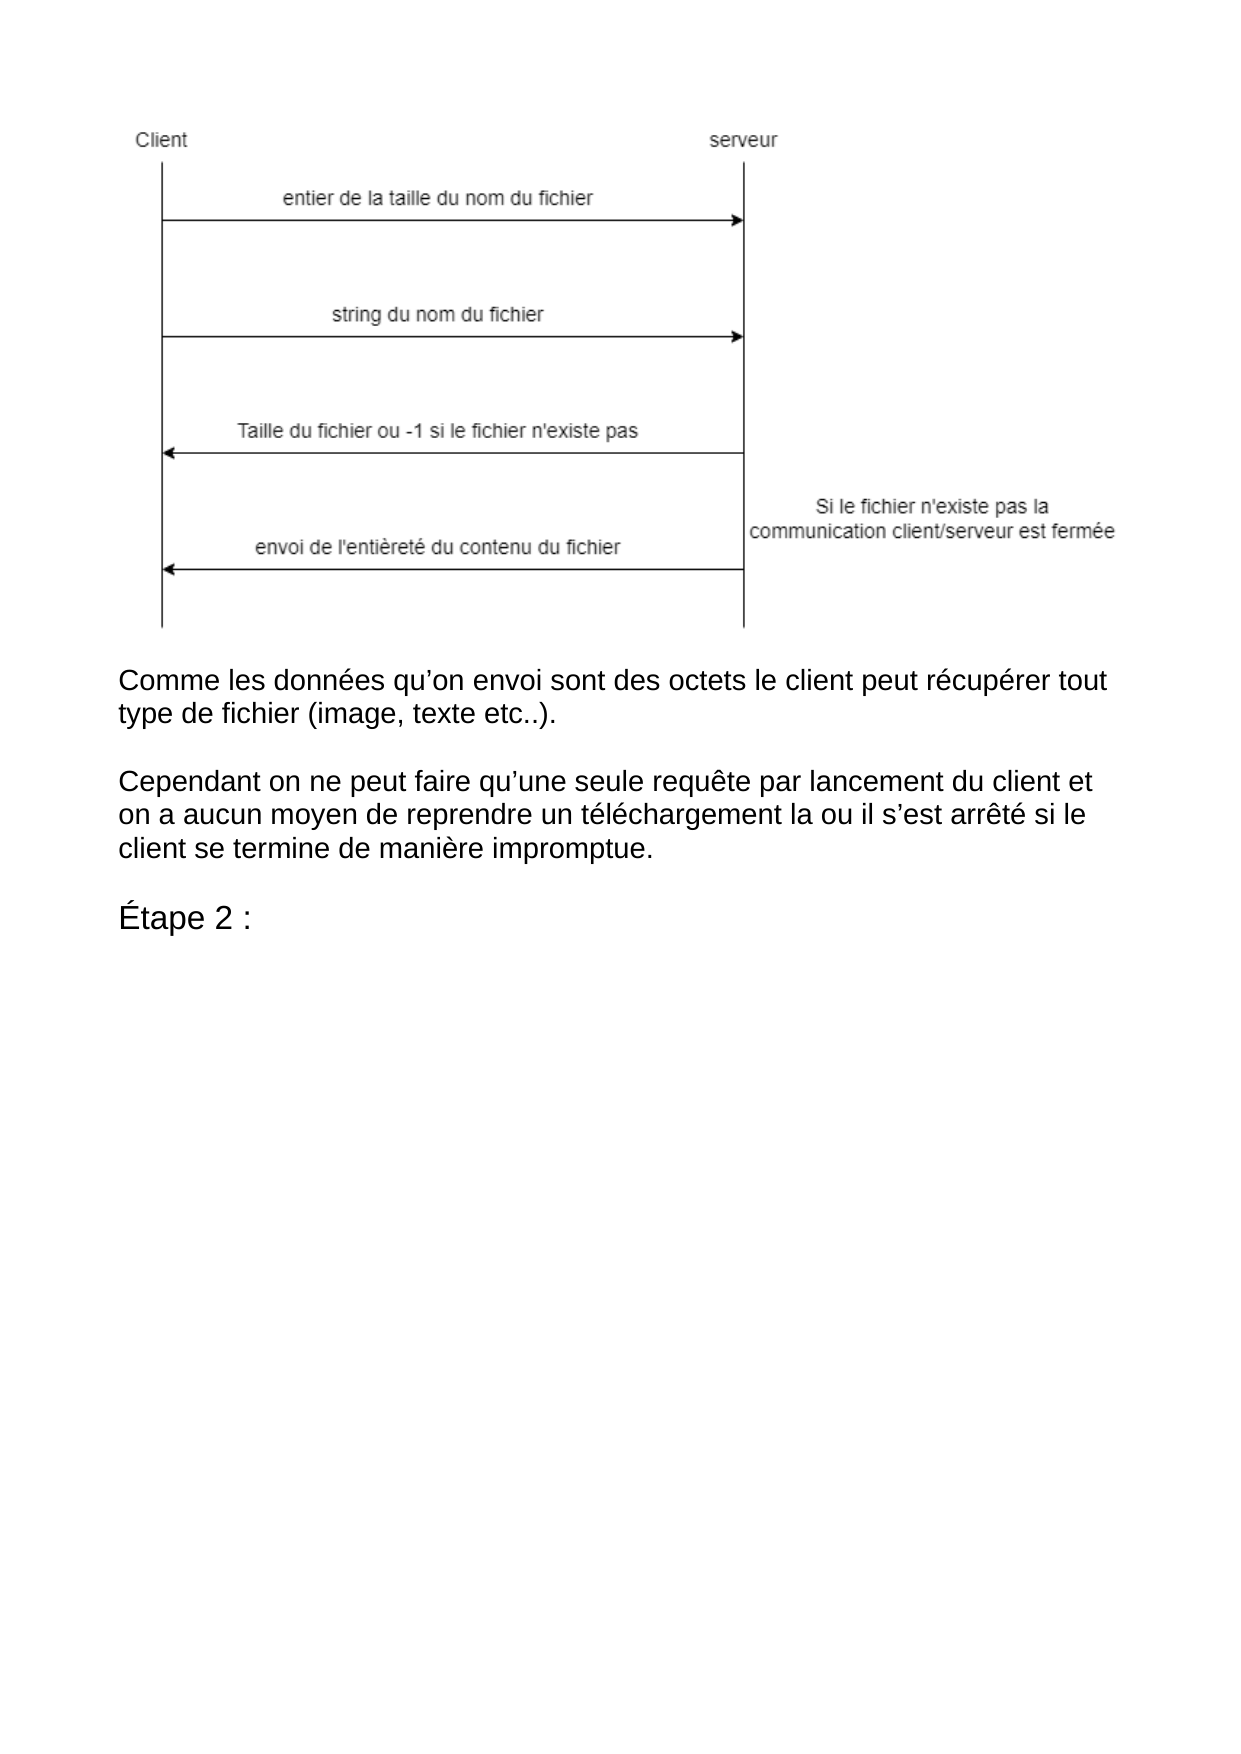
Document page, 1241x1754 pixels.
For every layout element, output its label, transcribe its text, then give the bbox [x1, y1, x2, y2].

text Étape 2 : [118, 898, 1122, 936]
picture [118, 118, 1123, 630]
text Cependant on ne peut faire qu’une seule requête par lancement du client et on a aucun moyen de reprendre un téléchargement la ou il s’est arrêté si le client se termine de manière impromptue. [118, 764, 1122, 864]
text Comme les données qu’on envoi sont des octets le client peut récupérer tout type de fichier (image, texte etc..). [118, 663, 1122, 730]
